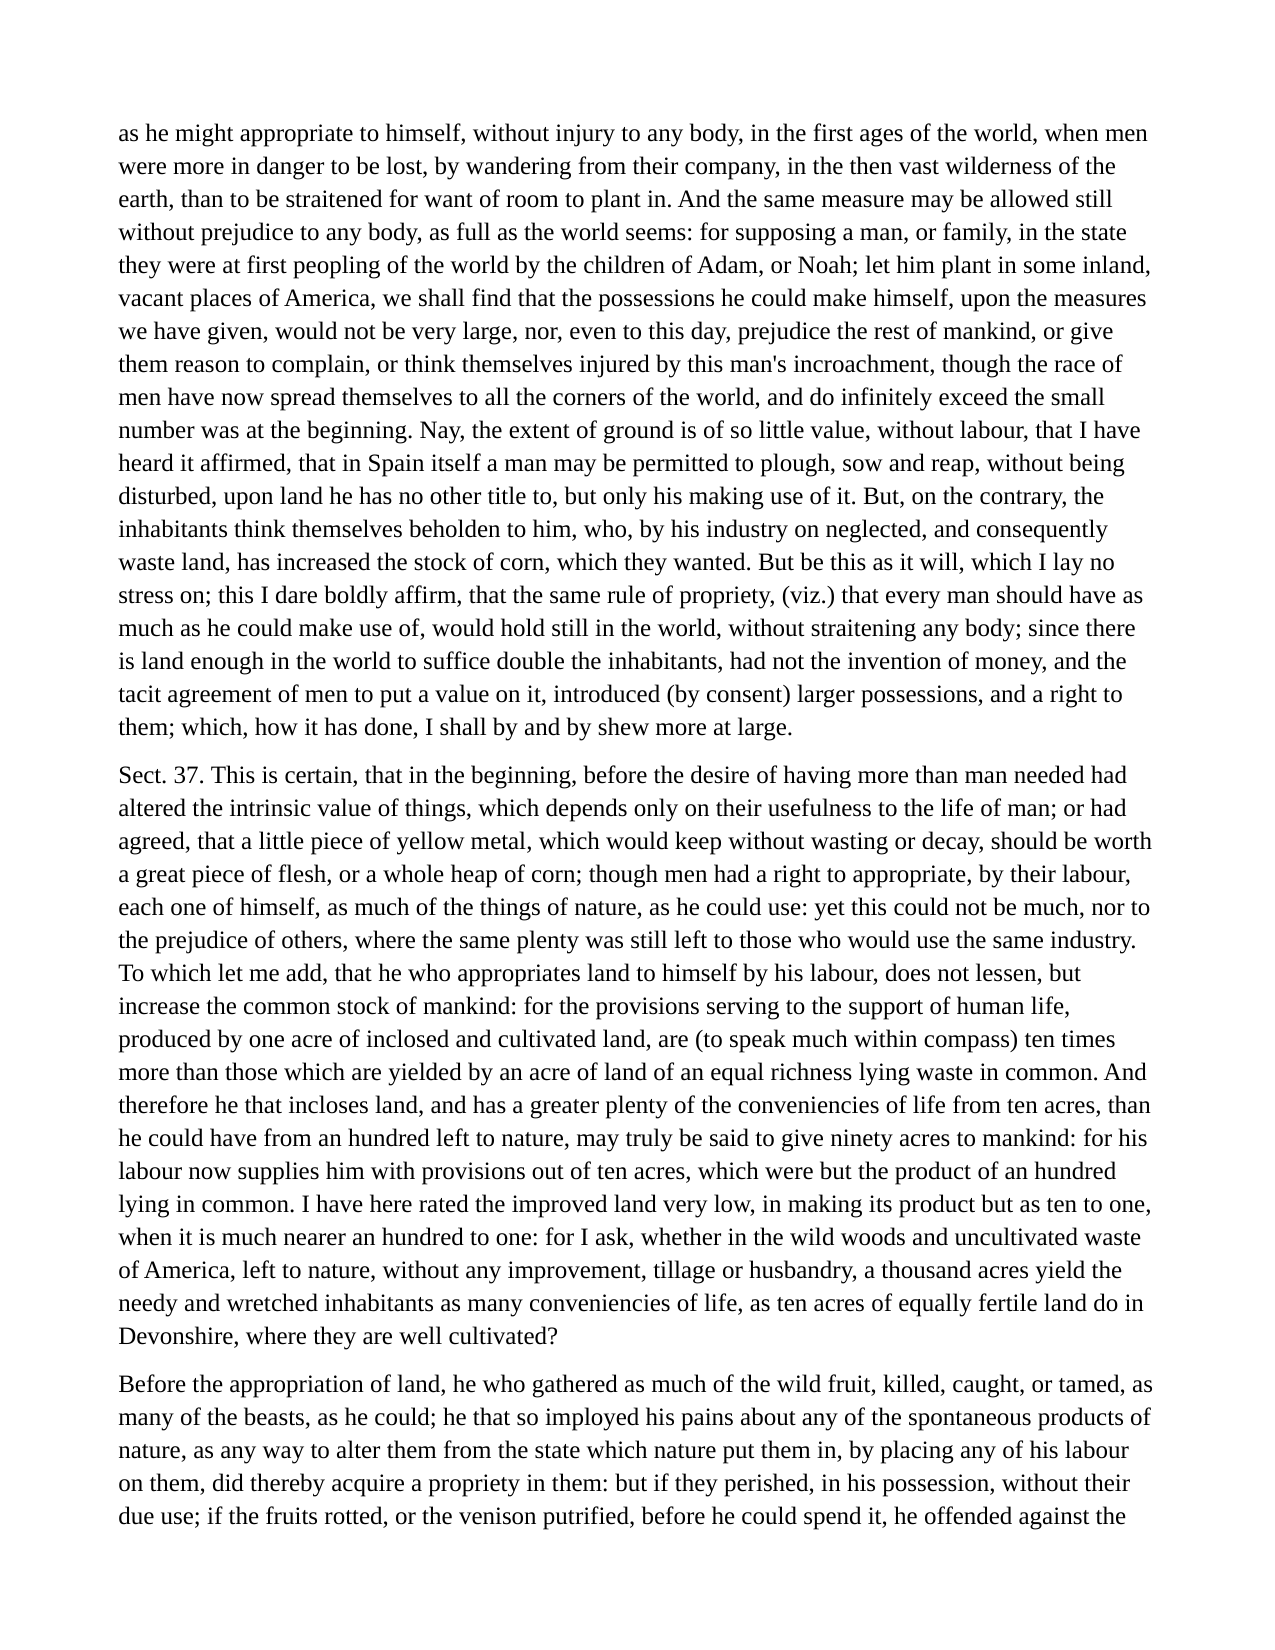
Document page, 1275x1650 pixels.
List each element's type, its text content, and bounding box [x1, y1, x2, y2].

text as he might appropriate to himself, without injury to any body, in the first ages of the world, when men were more in danger to be lost, by wandering from their company, in the then vast wilderness of the earth, than to be straitened for want of room to plant in. And the same measure may be allowed still without prejudice to any body, as full as the world seems: for supposing a man, or family, in the state they were at first peopling of the world by the children of Adam, or Noah; let him plant in some inland, vacant places of America, we shall find that the possessions he could make himself, upon the measures we have given, would not be very large, nor, even to this day, prejudice the rest of mankind, or give them reason to complain, or think themselves injured by this man's incroachment, though the race of men have now spread themselves to all the corners of the world, and do infinitely exceed the small number was at the beginning. Nay, the extent of ground is of so little value, without labour, that I have heard it affirmed, that in Spain itself a man may be permitted to plough, sow and reap, without being disturbed, upon land he has no other title to, but only his making use of it. But, on the contrary, the inhabitants think themselves beholden to him, who, by his industry on neglected, and consequently waste land, has increased the stock of corn, which they wanted. But be this as it will, which I lay no stress on; this I dare boldly affirm, that the same rule of propriety, (viz.) that every man should have as much as he could make use of, would hold still in the world, without straitening any body; since there is land enough in the world to suffice double the inhabitants, had not the invention of money, and the tacit agreement of men to put a value on it, introduced (by consent) larger possessions, and a right to them; which, how it has done, I shall by and by shew more at large. [118, 118, 1157, 741]
text Before the appropriation of land, he who gathered as much of the wild fruit, killed, caught, or tamed, as many of the beasts, as he could; he that so imployed his pains about any of the spontaneous products of nature, as any way to alter them from the state which nature put them in, by placing any of his labour on them, did thereby acquire a propriety in them: but if they perished, in his possession, without their due use; if the fruits rotted, or the venison putrified, before he could spend it, he offended against the [118, 1369, 1157, 1530]
text Sect. 37. This is certain, that in the beginning, before the desire of having more than man needed had altered the intrinsic value of things, which depends only on their usefulness to the life of man; or had agreed, that a little piece of yellow metal, which would keep without wasting or decay, should be worth a great piece of flesh, or a whole heap of corn; though men had a right to appropriate, by their labour, each one of himself, as much of the things of nature, as he could use: yet this could not be much, nor to the prejudice of others, where the same plenty was still left to those who would use the same industry. To which let me add, that he who appropriates land to himself by his labour, does not lessen, but increase the common stock of mankind: for the provisions serving to the support of human life, produced by one acre of inclosed and cultivated land, are (to speak much within compass) ten times more than those which are yielded by an acre of land of an equal richness lying waste in common. And therefore he that incloses land, and has a greater plenty of the conveniencies of life from ten acres, than he could have from an hundred left to nature, may truly be said to give ninety acres to mankind: for his labour now supplies him with provisions out of ten acres, which were but the product of an hundred lying in common. I have here rated the improved land very low, in making its product but as ten to one, when it is much nearer an hundred to one: for I ask, whether in the wild woods and uncultivated waste of America, left to nature, without any improvement, tillage or husbandry, a thousand acres yield the needy and wretched inhabitants as many conveniencies of life, as ten acres of equally fertile land do in Devonshire, where they are well cultivated? [118, 760, 1157, 1350]
